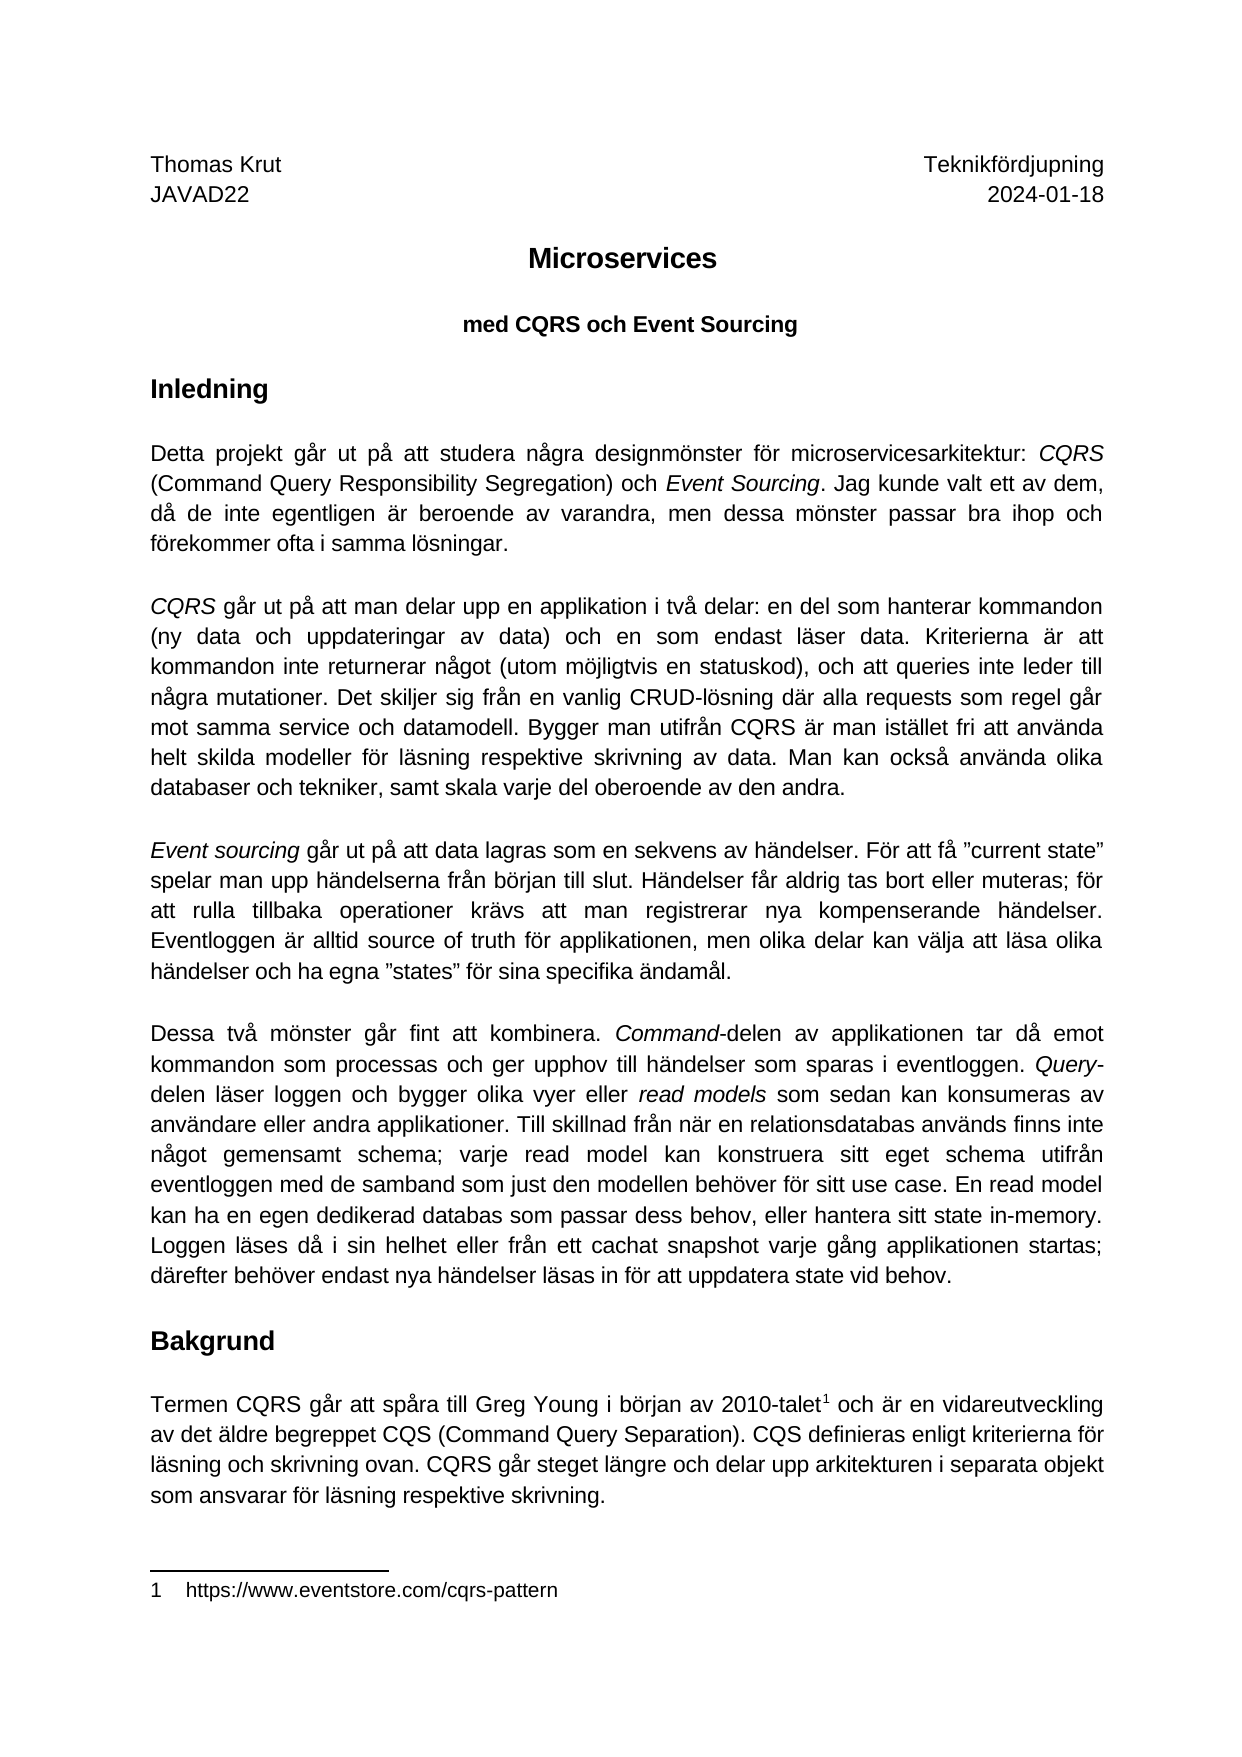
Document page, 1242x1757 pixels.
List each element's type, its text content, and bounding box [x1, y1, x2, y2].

text CQRS går ut på att man delar upp en applikation i två delar: en del som hanterar kommandon (ny data och uppdateringar av data) och en som endast läser data. Kriterierna är att kommandon inte returnerar något (utom möjligtvis en statuskod), och att queries inte leder till några mutationer. Det skiljer sig från en vanlig CRUD-lösning där alla requests som regel går mot samma service och datamodell. Bygger man utifrån CQRS är man istället fri att använda helt skilda modeller för läsning respektive skrivning av data. Man kan också använda olika databaser och tekniker, samt skala varje del oberoende av den andra. [150, 593, 1104, 801]
text Event sourcing går ut på att data lagras som en sekvens av händelser. För att få ”current state” spelar man upp händelserna från början till slut. Händelser får aldrig tas bort eller muteras; för att rulla tillbaka operationer krävs att man registrerar nya kompenserande händelser. Eventloggen är alltid source of truth för applikationen, men olika delar kan välja att läsa olika händelser och ha egna ”states” för sina specifika ändamål. [150, 837, 1104, 984]
text Dessa två mönster går fint att kombinera. Command-delen av applikationen tar då emot kommandon som processas och ger upphov till händelser som sparas i eventloggen. Query-delen läser loggen och bygger olika vyer eller read models som sedan kan konsumeras av användare eller andra applikationer. Till skillnad från när en relationsdatabas används finns inte något gemensamt schema; varje read model kan konstruera sitt eget schema utifrån eventloggen med de samband som just den modellen behöver för sitt use case. En read model kan ha en egen dedikerad databas som passar dess behov, eller hantera sitt state in-memory. Loggen läses då i sin helhet eller från ett cachat snapshot varje gång applikationen startas; därefter behöver endast nya händelser läsas in för att uppdatera state vid behov. [150, 1020, 1104, 1288]
text Termen CQRS går att spåra till Greg Young i början av 2010-talet och är en vidareutveckling av det äldre begreppet CQS (Command Query Separation). CQS definieras enligt kriterierna för läsning och skrivning ovan. CQRS går steget längre och delar upp arkitekturen i separata objekt som ansvarar för läsning respektive skrivning. [150, 1391, 1104, 1508]
text https://www.eventstore.com/cqrs-pattern [150, 1577, 1104, 1601]
title Microservices [156, 241, 1089, 274]
subtitle Inledning [150, 373, 1104, 404]
subtitle Bakgrund [150, 1325, 1104, 1356]
text med CQRS och Event Sourcing [165, 311, 1096, 337]
text Detta projekt går ut på att studera några designmönster för microservicesarkitektur: CQRS (Command Query Responsibility Segregation) och Event Sourcing. Jag kunde valt ett av dem, då de inte egentligen är beroende av varandra, men dessa mönster passar bra ihop och förekommer ofta i samma lösningar. [150, 439, 1104, 557]
